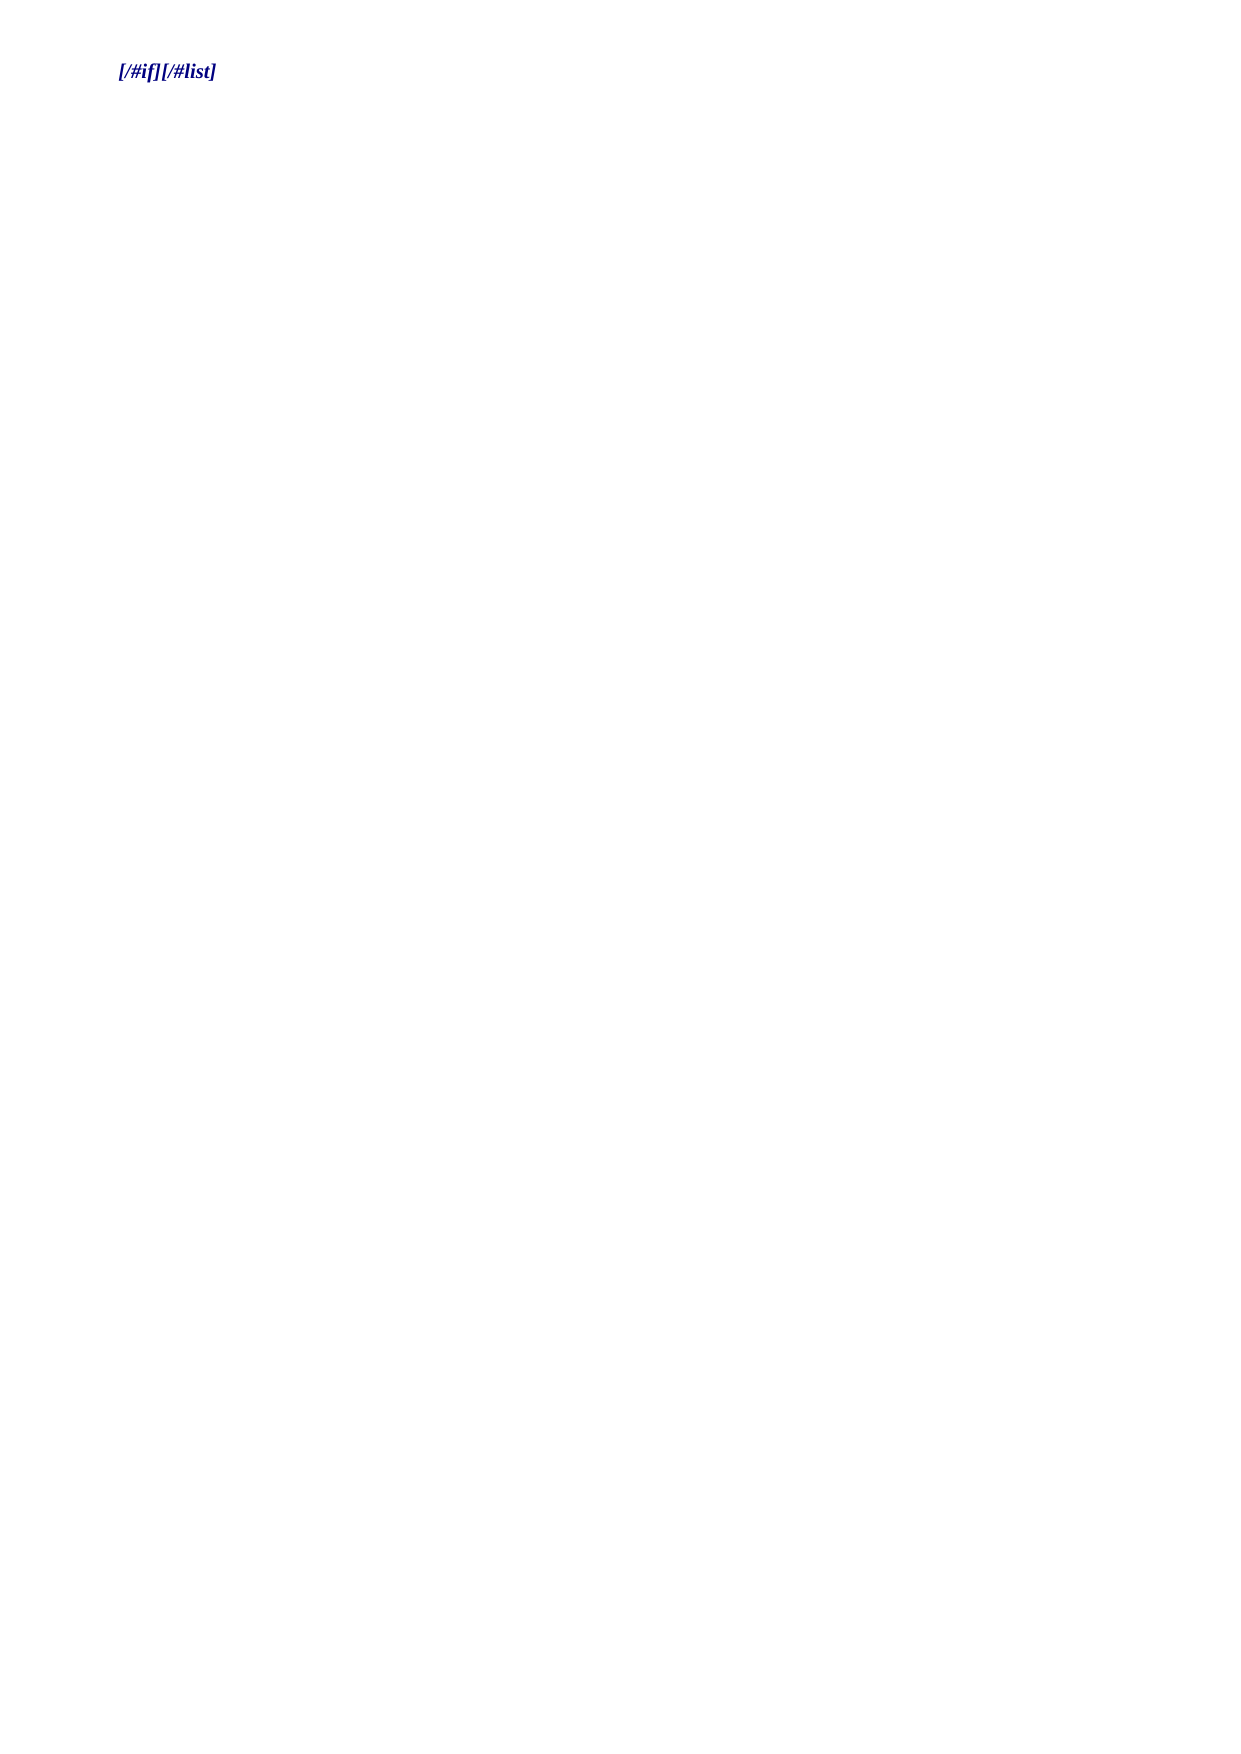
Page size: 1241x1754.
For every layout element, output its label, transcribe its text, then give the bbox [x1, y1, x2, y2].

text [/#if][/#list] [118, 59, 1104, 83]
